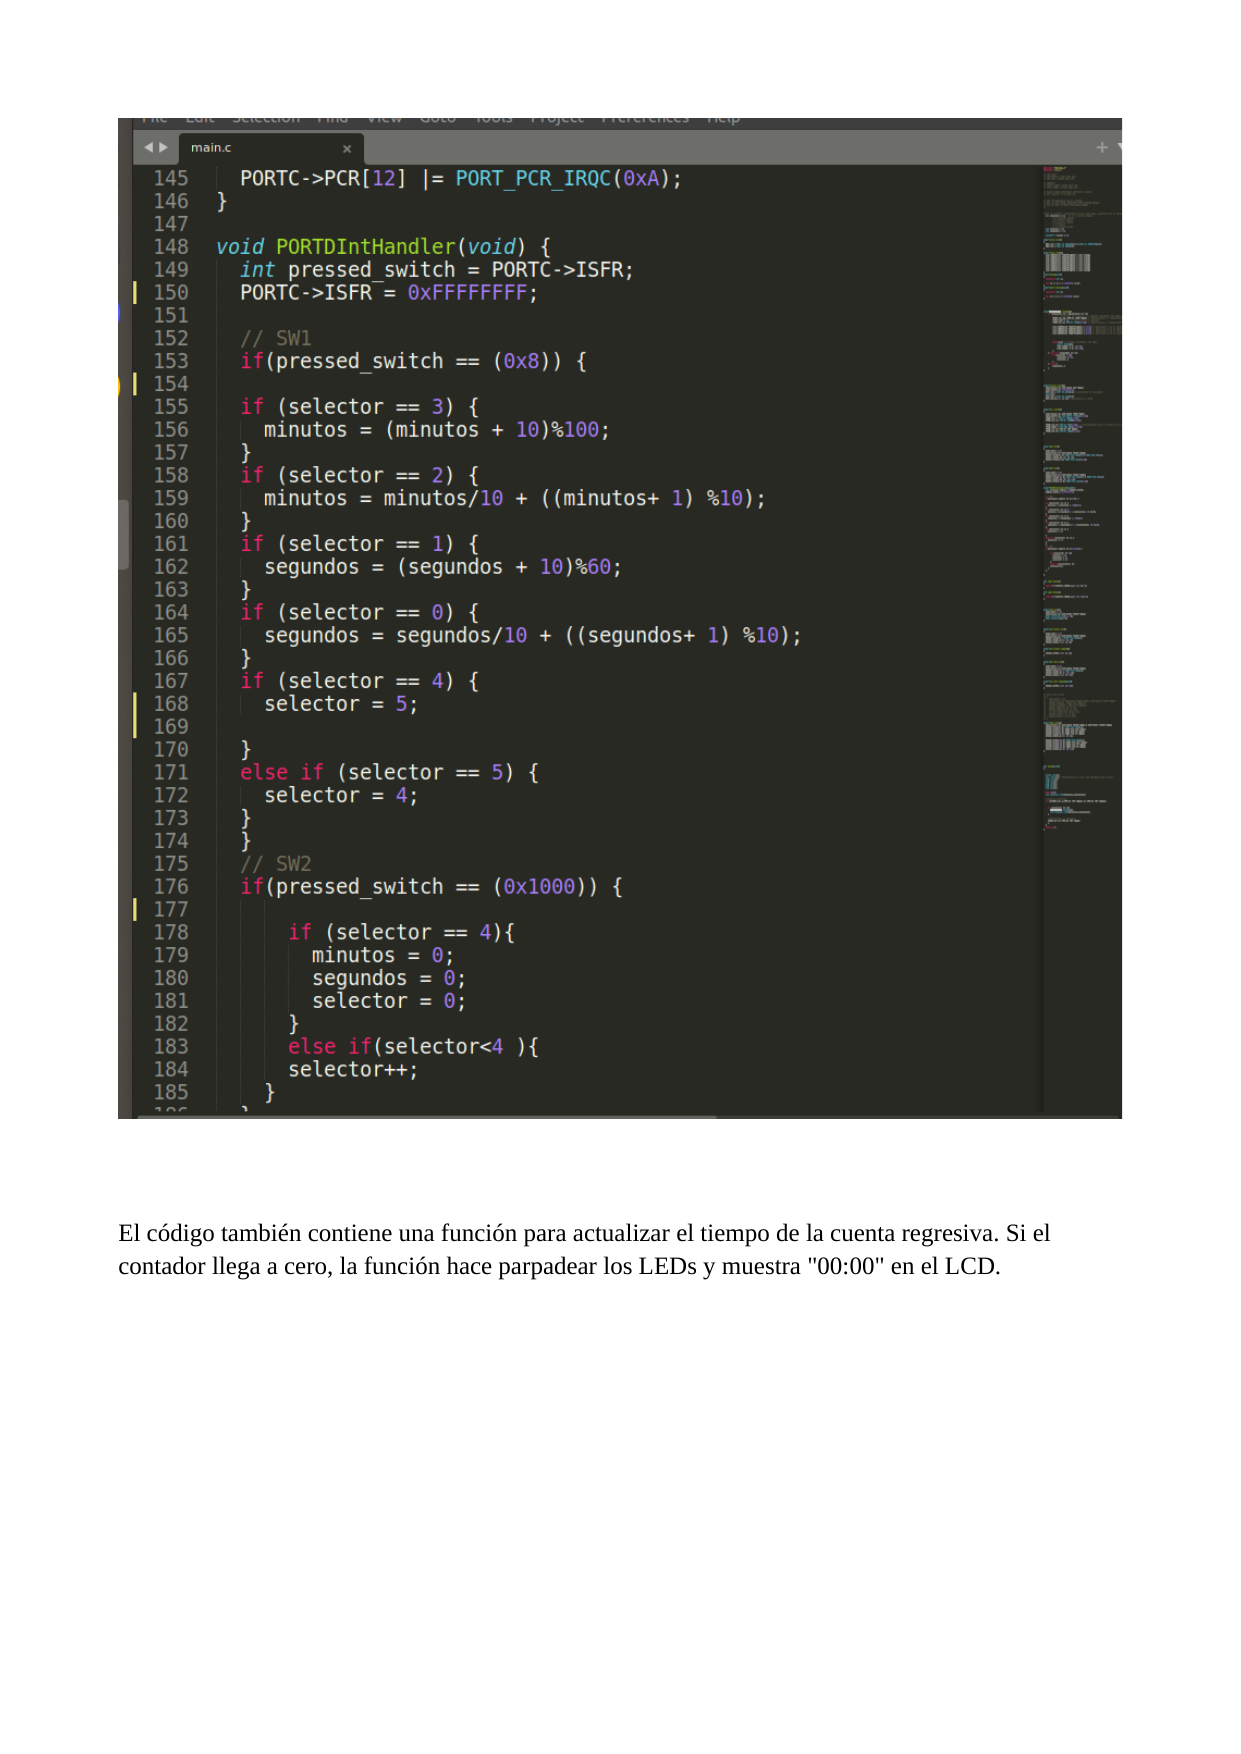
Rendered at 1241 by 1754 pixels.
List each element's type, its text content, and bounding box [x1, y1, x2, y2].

picture [118, 118, 1123, 1119]
text El código también contiene una función para actualizar el tiempo de la cuenta regresiva. Si el contador llega a cero, la función hace parpadear los LEDs y muestra "00:00" en el LCD. [118, 1218, 1122, 1280]
